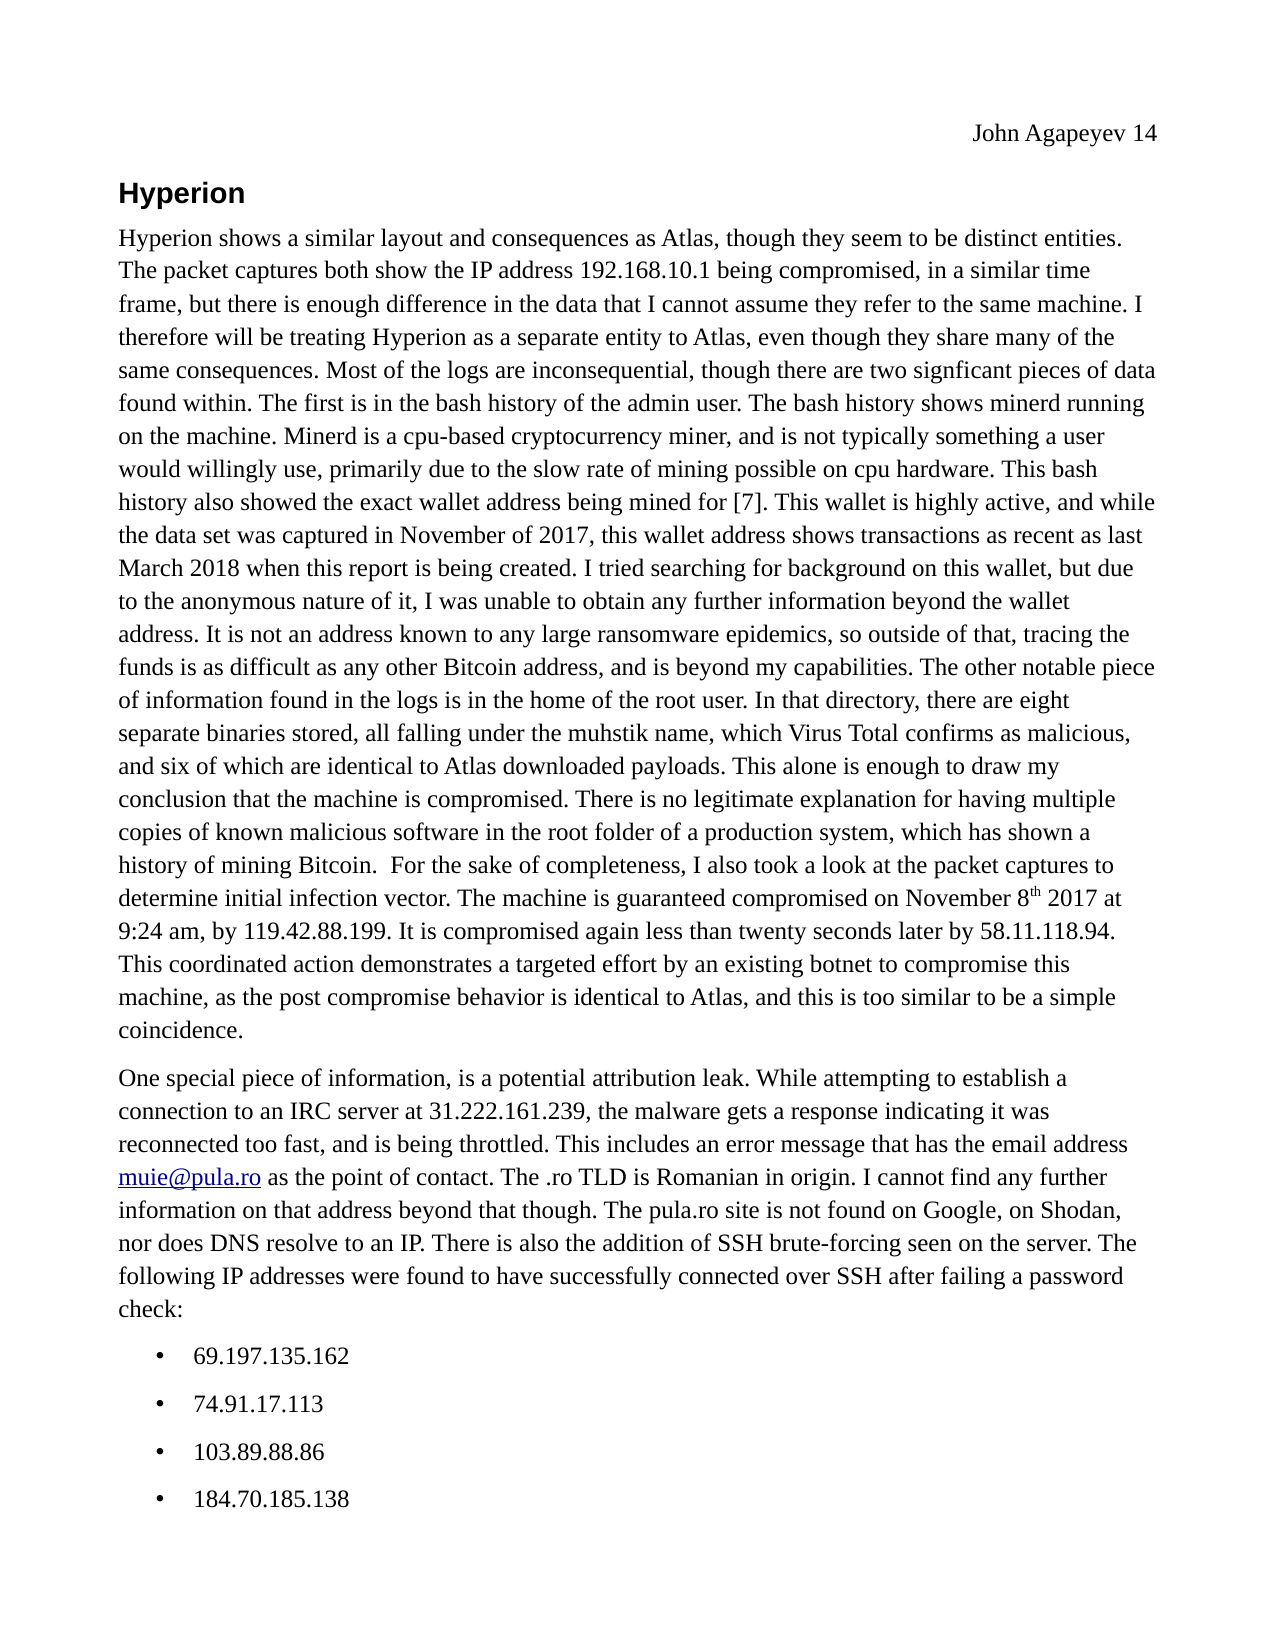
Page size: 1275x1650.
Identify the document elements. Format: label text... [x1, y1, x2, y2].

list 69.197.135.162 [156, 1341, 1157, 1370]
list 184.70.185.138 [156, 1484, 1157, 1513]
subtitle Hyperion [118, 176, 1157, 210]
text Hyperion shows a similar layout and consequences as Atlas, though they seem to be distinct entities. The packet captures both show the IP address 192.168.10.1 being compromised, in a similar time frame, but there is enough difference in the data that I cannot assume they refer to the same machine. I therefore will be treating Hyperion as a separate entity to Atlas, even though they share many of the same consequences. Most of the logs are inconsequential, though there are two signficant pieces of data found within. The first is in the bash history of the admin user. The bash history shows minerd running on the machine. Minerd is a cpu-based cryptocurrency miner, and is not typically something a user would willingly use, primarily due to the slow rate of mining possible on cpu hardware. This bash history also showed the exact wallet address being mined for [7]. This wallet is highly active, and while the data set was captured in November of 2017, this wallet address shows transactions as recent as last March 2018 when this report is being created. I tried searching for background on this wallet, but due to the anonymous nature of it, I was unable to obtain any further information beyond the wallet address. It is not an address known to any large ransomware epidemics, so outside of that, tracing the funds is as difficult as any other Bitcoin address, and is beyond my capabilities. The other notable piece of information found in the logs is in the home of the root user. In that directory, there are eight separate binaries stored, all falling under the muhstik name, which Virus Total confirms as malicious, and six of which are identical to Atlas downloaded payloads. This alone is enough to draw my conclusion that the machine is compromised. There is no legitimate explanation for having multiple copies of known malicious software in the root folder of a production system, which has shown a history of mining Bitcoin. For the sake of completeness, I also took a look at the packet captures to determine initial infection vector. The machine is guaranteed compromised on November 8th 2017 at 9:24 am, by 119.42.88.199. It is compromised again less than twenty seconds later by 58.11.118.94. This coordinated action demonstrates a targeted effort by an existing botnet to compromise this machine, as the post compromise behavior is identical to Atlas, and this is too similar to be a simple coincidence. [118, 223, 1157, 1044]
text One special piece of information, is a potential attribution leak. While attempting to establish a connection to an IRC server at 31.222.161.239, the malware gets a response indicating it was reconnected too fast, and is being throttled. This includes an error message that has the email address muie@pula.ro as the point of contact. The .ro TLD is Romanian in origin. I cannot find any further information on that address beyond that though. The pula.ro site is not found on Google, on Shodan, nor does DNS resolve to an IP. There is also the addition of SSH brute-forcing seen on the server. The following IP addresses were found to have successfully connected over SSH after failing a password check: [118, 1063, 1157, 1323]
list 103.89.88.86 [156, 1437, 1157, 1465]
list 74.91.17.113 [156, 1389, 1157, 1418]
